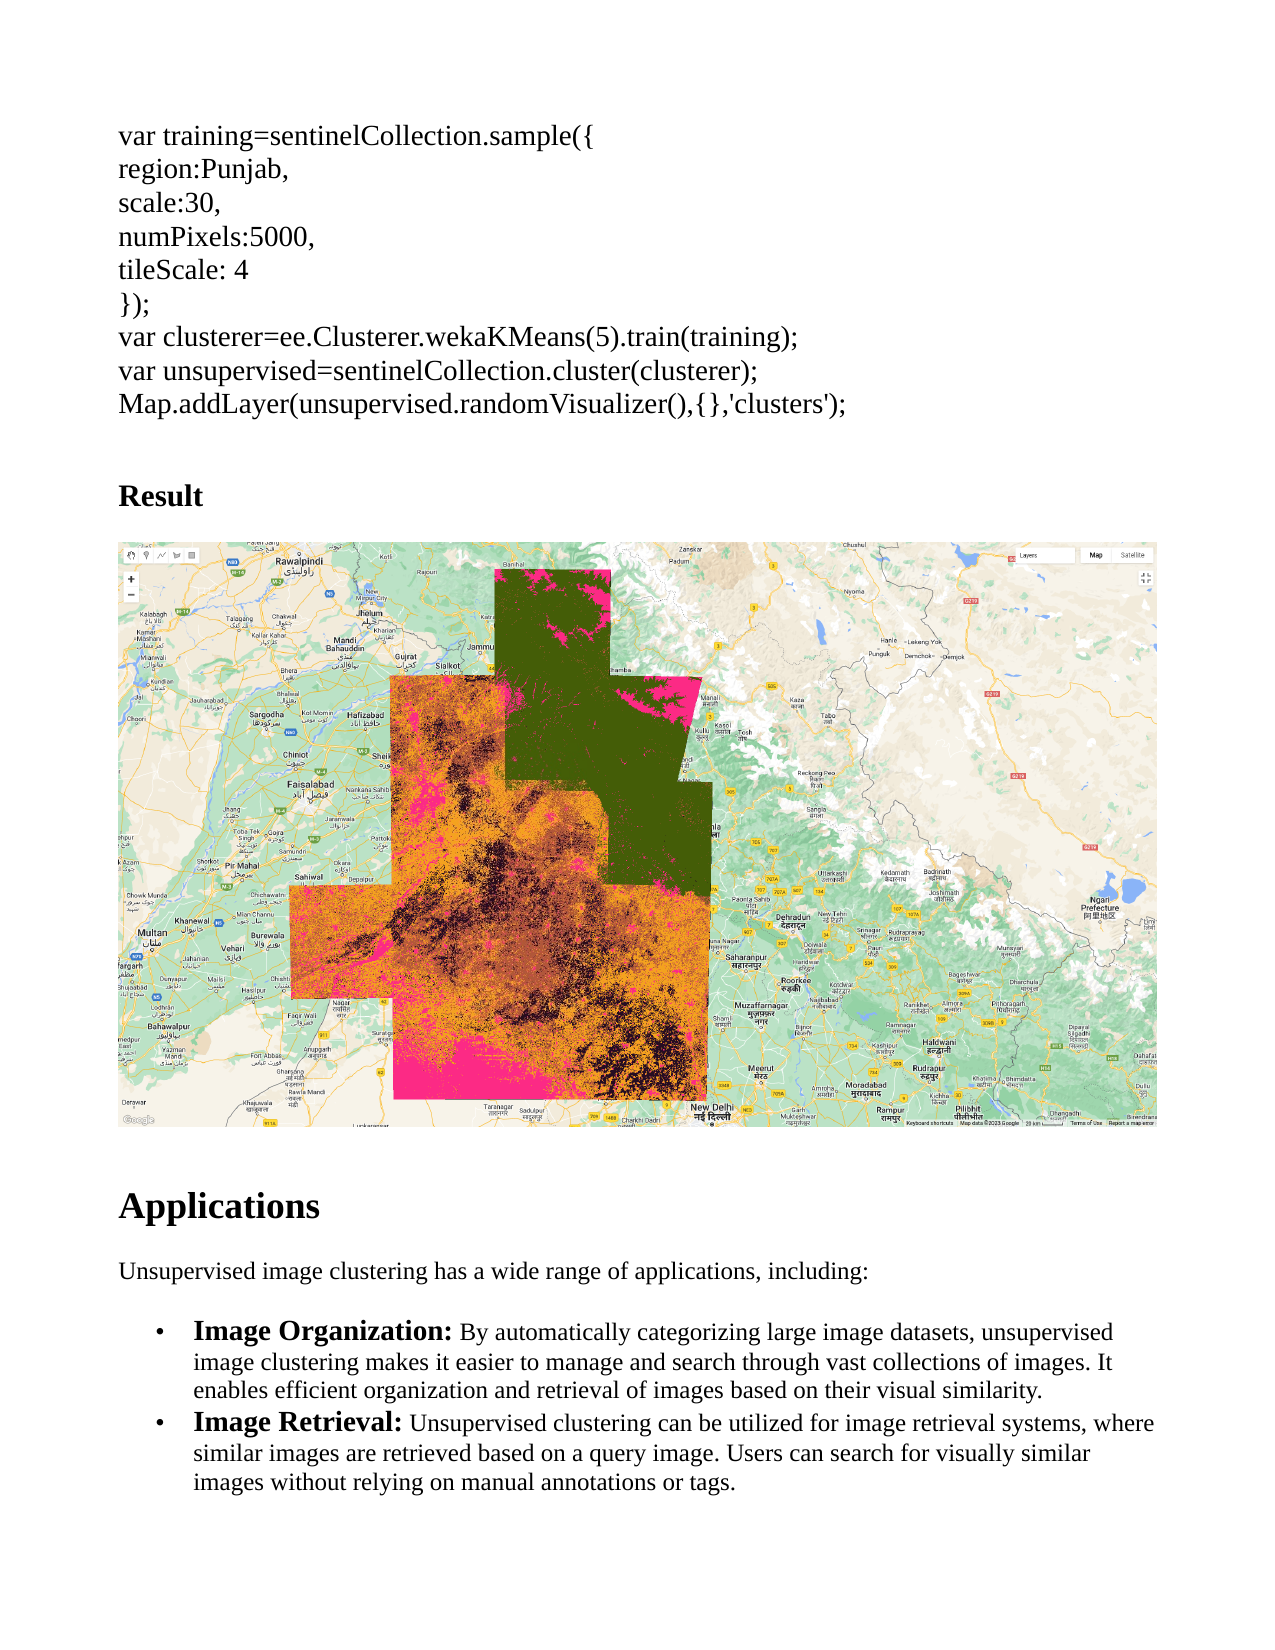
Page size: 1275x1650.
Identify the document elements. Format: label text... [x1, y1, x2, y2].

text Result [118, 477, 1157, 513]
text Map.addLayer(unsupervised.randomVisualizer(),{},'clusters'); [118, 386, 1157, 420]
list Image Retrieval: Unsupervised clustering can be utilized for image retrieval systems, where similar images are retrieved based on a query image. Users can search for visually similar images without relying on manual annotations or tags. [156, 1404, 1157, 1495]
list Image Organization: By automatically categorizing large image datasets, unsupervised image clustering makes it easier to manage and search through vast collections of images. It enables efficient organization and retrieval of images based on their visual similarity. [156, 1313, 1157, 1404]
text numPixels:5000, [118, 219, 1157, 252]
text scale:30, [118, 185, 1157, 219]
text region:Punjab, [118, 152, 1157, 185]
text var training=sentinelCollection.sample({ [118, 118, 1157, 152]
text Applications [118, 1184, 1157, 1227]
text Unsupervised image clustering has a wide range of applications, including: [118, 1256, 1157, 1284]
text var unsupervised=sentinelCollection.cluster(clusterer); [118, 353, 1157, 386]
picture [118, 542, 1157, 1127]
text }); [118, 286, 1157, 319]
text var clusterer=ee.Clusterer.wekaKMeans(5).train(training); [118, 319, 1157, 353]
text tileScale: 4 [118, 252, 1157, 286]
